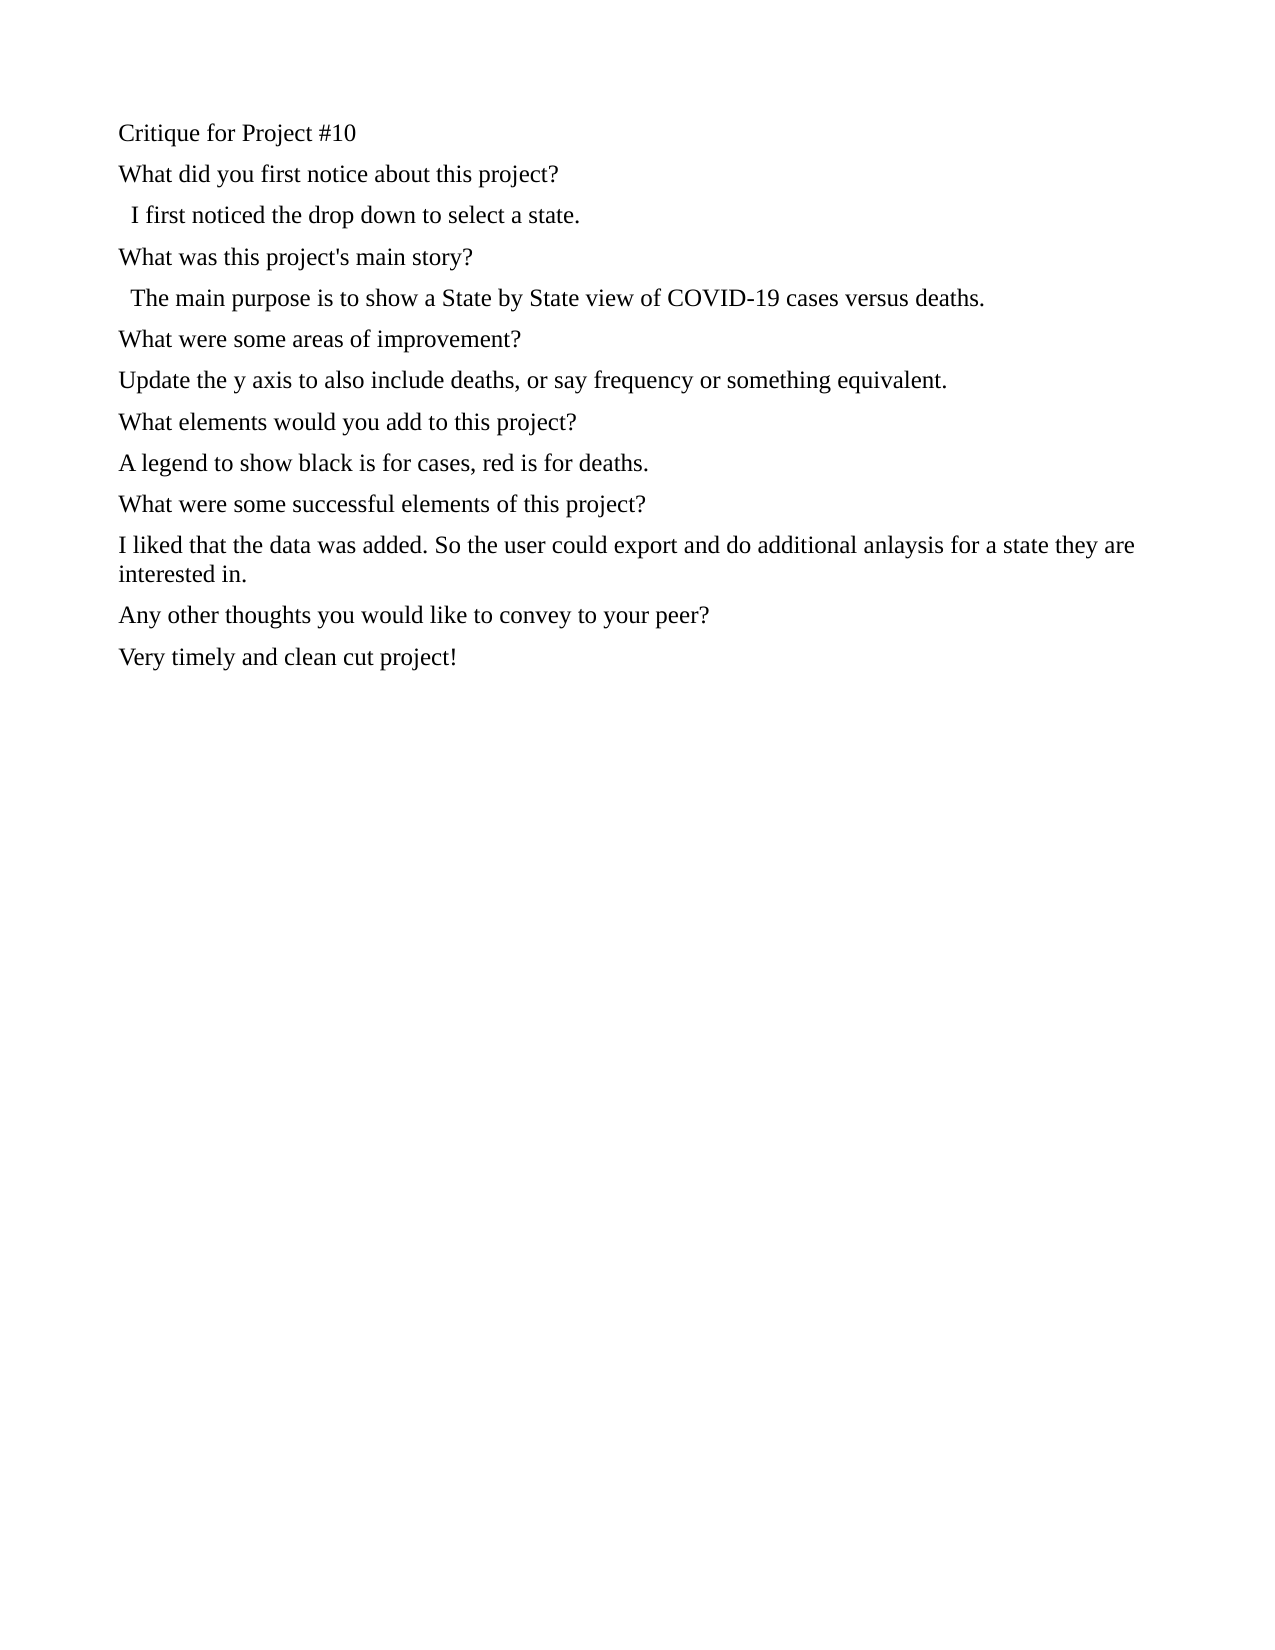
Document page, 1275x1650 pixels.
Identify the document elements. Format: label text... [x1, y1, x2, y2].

text Any other thoughts you would like to convey to your peer? [118, 601, 1157, 629]
text Critique for Project #10 [118, 118, 1157, 147]
text Update the y axis to also include deaths, or say frequency or something equivalent. [118, 366, 1157, 394]
text What were some successful elements of this project? [118, 489, 1157, 518]
text What was this project's main story? [118, 242, 1157, 271]
text What elements would you add to this project? [118, 407, 1157, 436]
text What did you first notice about this project? [118, 159, 1157, 188]
text I liked that the data was added. So the user could export and do additional anlaysis for a state they are interested in. [118, 531, 1157, 588]
text A legend to show black is for cases, red is for deaths. [118, 448, 1157, 477]
text Very timely and clean cut project! [118, 642, 1157, 671]
text What were some areas of improvement? [118, 324, 1157, 353]
text I first noticed the drop down to select a state. [118, 201, 1157, 229]
text The main purpose is to show a State by State view of COVID-19 cases versus deaths. [118, 283, 1157, 312]
